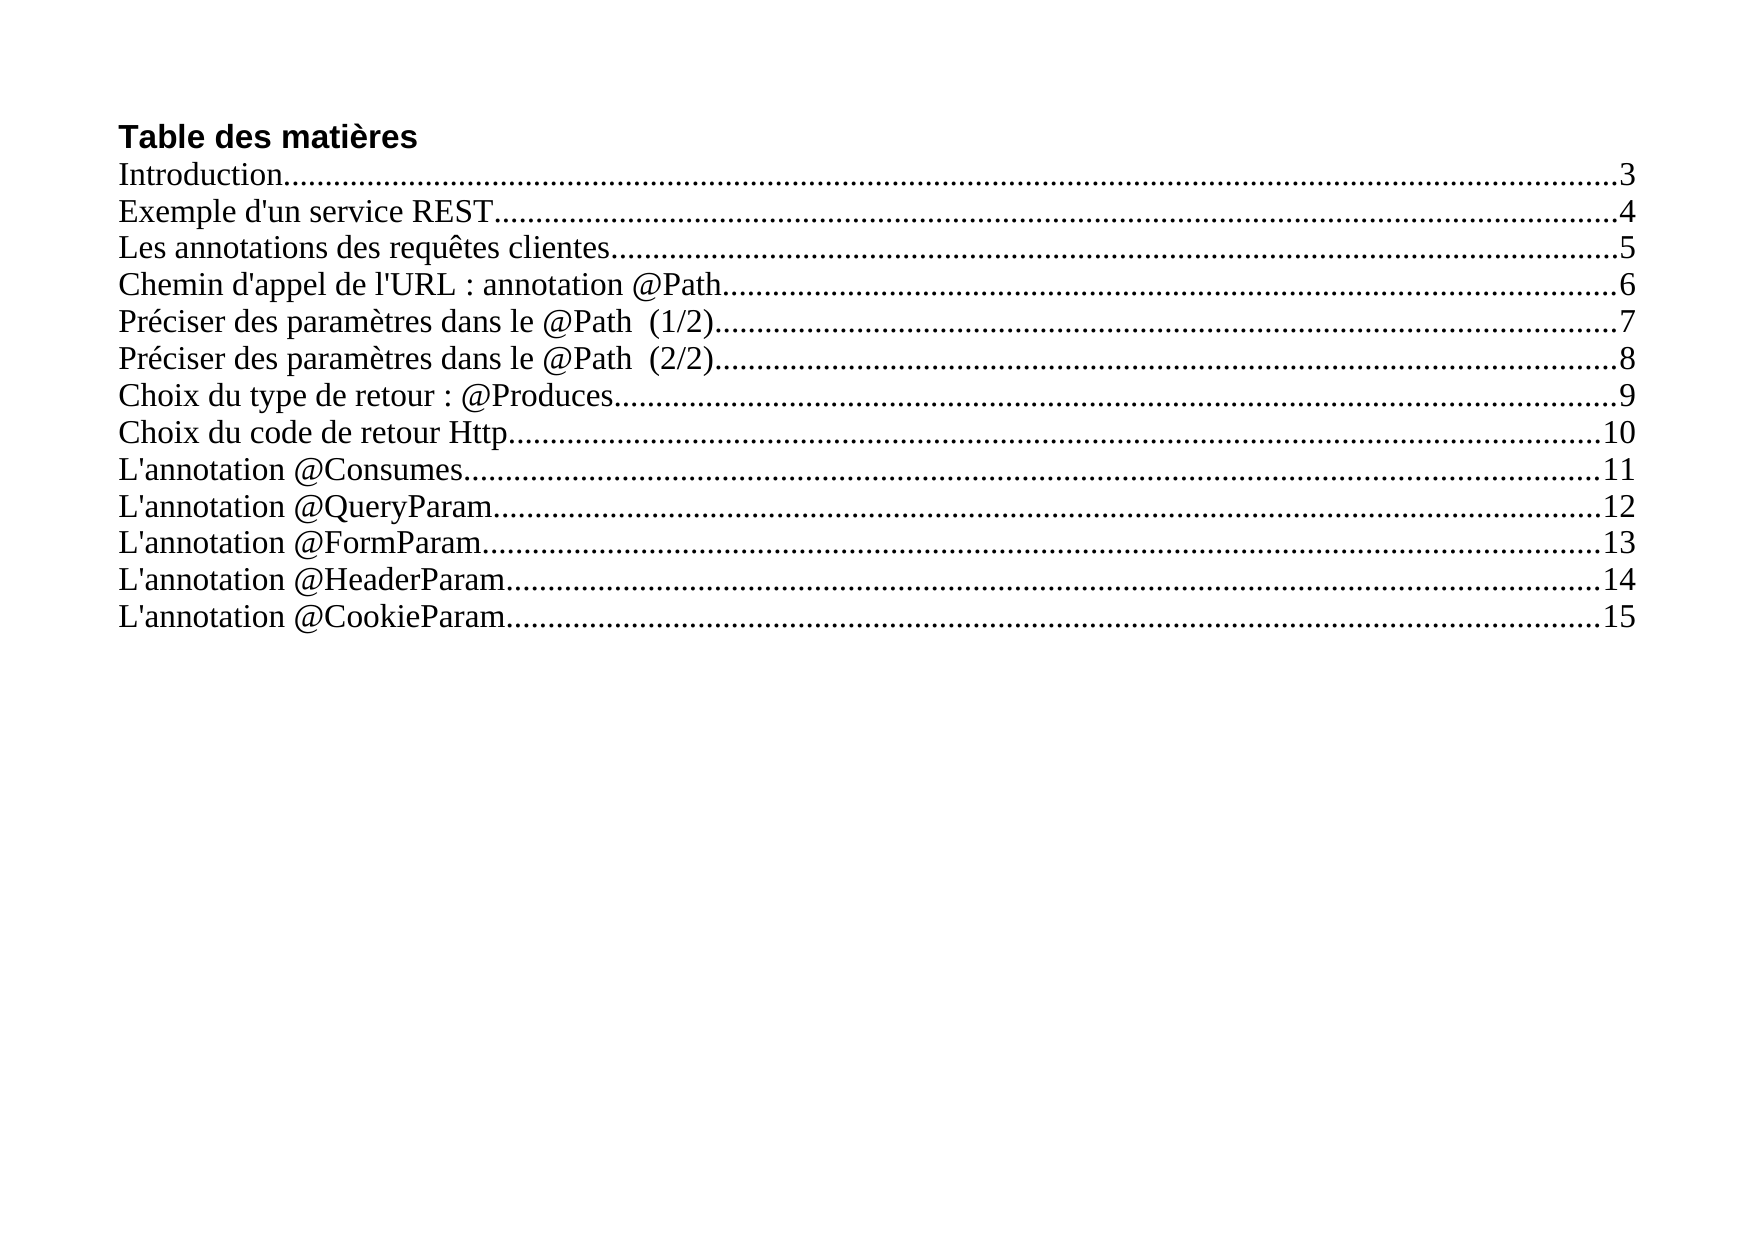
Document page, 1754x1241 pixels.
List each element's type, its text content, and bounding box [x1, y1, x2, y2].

text L'annotation @FormParam 13 [118, 524, 1636, 561]
text L'annotation @QueryParam 12 [118, 487, 1636, 524]
text Introduction 3 [118, 155, 1636, 192]
text Exemple d'un service REST 4 [118, 192, 1636, 229]
text Choix du type de retour : @Produces 9 [118, 377, 1636, 413]
text L'annotation @HeaderParam 14 [118, 561, 1636, 598]
text Chemin d'appel de l'URL : annotation @Path 6 [118, 266, 1636, 303]
text Préciser des paramètres dans le @Path (2/2) 8 [118, 340, 1636, 377]
text L'annotation @CookieParam 15 [118, 598, 1636, 635]
text L'annotation @Consumes 11 [118, 450, 1636, 487]
text Les annotations des requêtes clientes 5 [118, 229, 1636, 266]
subtitle Table des matières [118, 118, 1636, 155]
text Choix du code de retour Http 10 [118, 413, 1636, 450]
text Préciser des paramètres dans le @Path (1/2) 7 [118, 303, 1636, 340]
